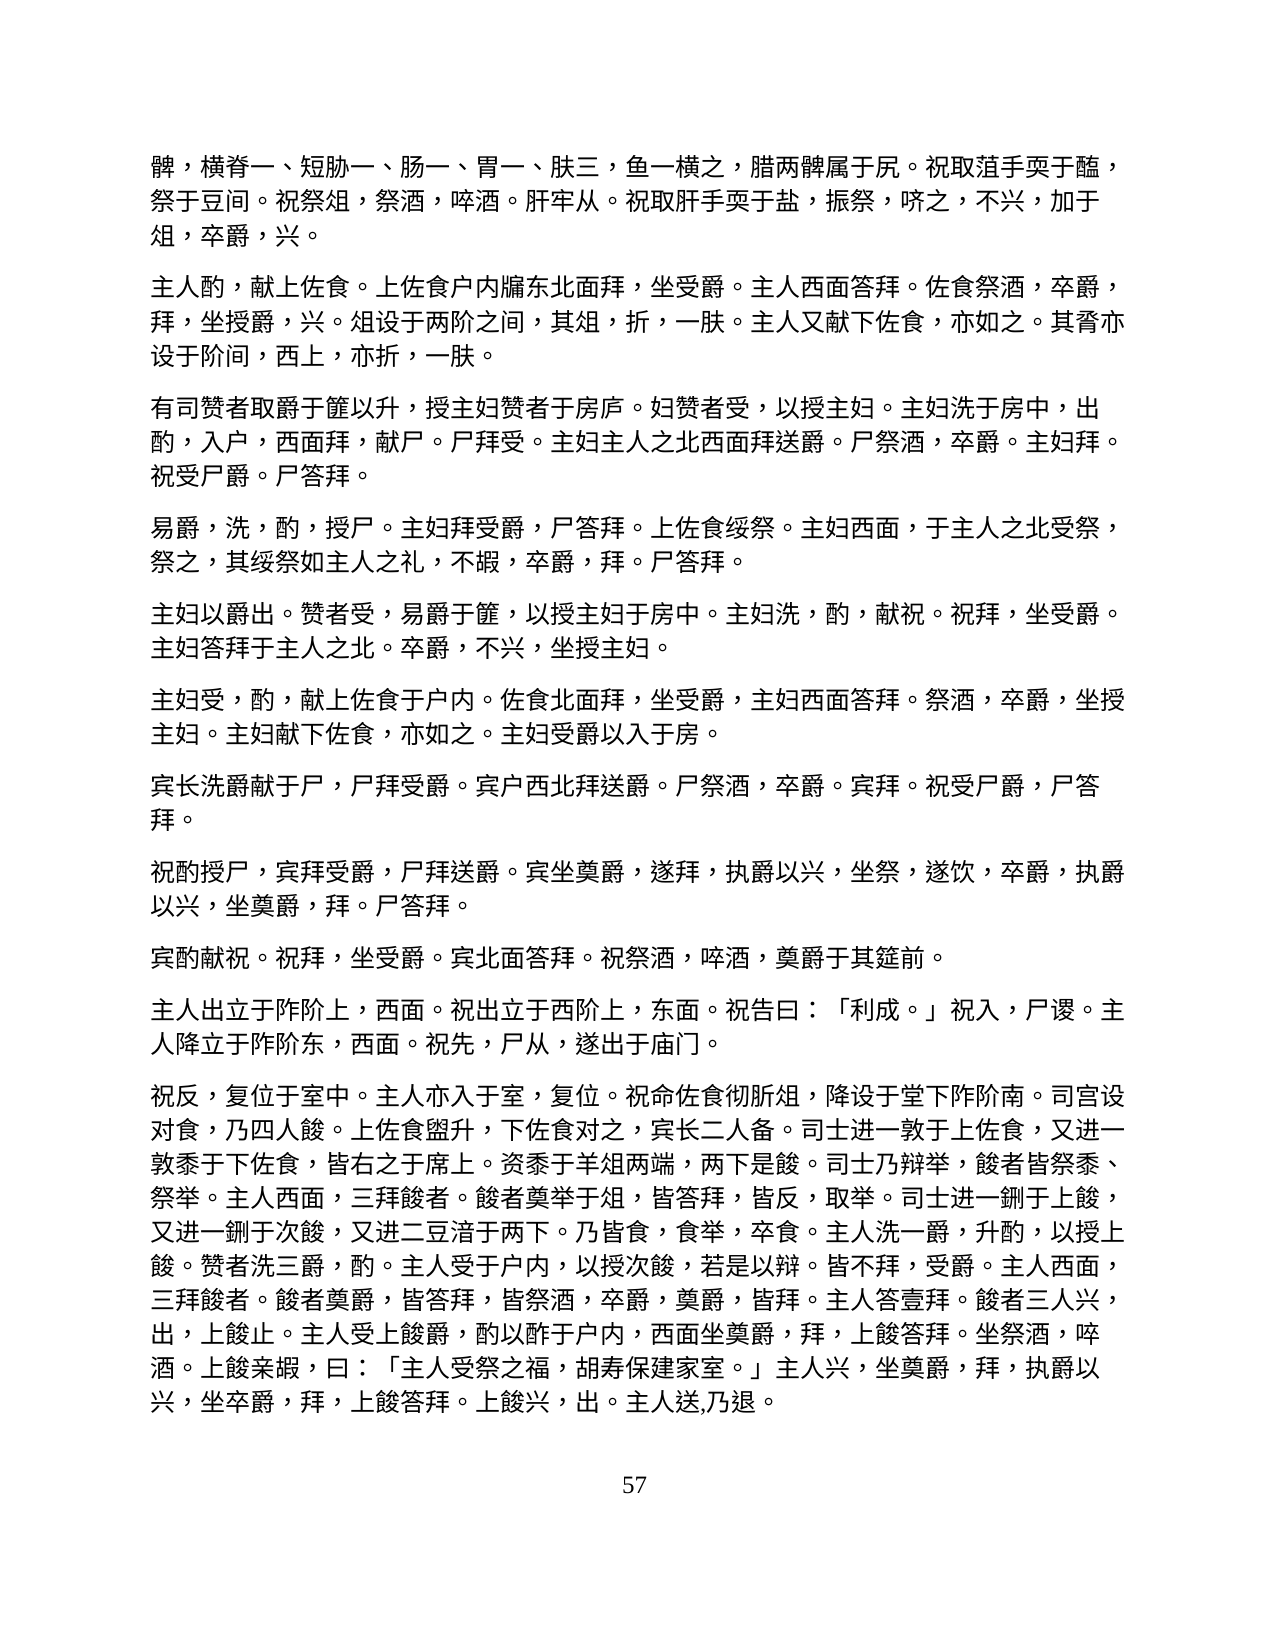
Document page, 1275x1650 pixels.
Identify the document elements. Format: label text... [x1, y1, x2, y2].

text 主人出立于阼阶上，西面。祝出立于西阶上，东面。祝告曰：「利成。」祝入，尸谡。主人降立于阼阶东，西面。祝先，尸从，遂出于庙门。 [150, 992, 1125, 1061]
text 祝酌授尸，宾拜受爵，尸拜送爵。宾坐奠爵，遂拜，执爵以兴，坐祭，遂饮，卒爵，执爵以兴，坐奠爵，拜。尸答拜。 [150, 854, 1125, 923]
text 宾酌献祝。祝拜，坐受爵。宾北面答拜。祝祭酒，啐酒，奠爵于其筵前。 [150, 941, 1125, 974]
text 主人酌，献上佐食。上佐食户内牖东北面拜，坐受爵。主人西面答拜。佐食祭酒，卒爵，拜，坐授爵，兴。俎设于两阶之间，其俎，折，一肤。主人又献下佐食，亦如之。其脀亦设于阶间，西上，亦折，一肤。 [150, 270, 1125, 372]
text 有司赞者取爵于篚以升，授主妇赞者于房庐。妇赞者受，以授主妇。主妇洗于房中，出酌，入户，西面拜，献尸。尸拜受。主妇主人之北西面拜送爵。尸祭酒，卒爵。主妇拜。祝受尸爵。尸答拜。 [150, 390, 1125, 492]
text 主妇受，酌，献上佐食于户内。佐食北面拜，坐受爵，主妇西面答拜。祭酒，卒爵，坐授主妇。主妇献下佐食，亦如之。主妇受爵以入于房。 [150, 682, 1125, 751]
text 宾长洗爵献于尸，尸拜受爵。宾户西北拜送爵。尸祭酒，卒爵。宾拜。祝受尸爵，尸答拜。 [150, 768, 1125, 837]
text 祝反，复位于室中。主人亦入于室，复位。祝命佐食彻肵俎，降设于堂下阼阶南。司宫设对食，乃四人餕。上佐食盥升，下佐食对之，宾长二人备。司士进一敦于上佐食，又进一敦黍于下佐食，皆右之于席上。资黍于羊俎两端，两下是餕。司士乃辩举，餕者皆祭黍、祭举。主人西面，三拜餕者。餕者奠举于俎，皆答拜，皆反，取举。司士进一鉶于上餕，又进一鉶于次餕，又进二豆湆于两下。乃皆食，食举，卒食。主人洗一爵，升酌，以授上餕。赞者洗三爵，酌。主人受于户内，以授次餕，若是以辩。皆不拜，受爵。主人西面，三拜餕者。餕者奠爵，皆答拜，皆祭酒，卒爵，奠爵，皆拜。主人答壹拜。餕者三人兴，出，上餕止。主人受上餕爵，酌以酢于户内，西面坐奠爵，拜，上餕答拜。坐祭酒，啐酒。上餕亲嘏，曰：「主人受祭之福，胡寿保建家室。」主人兴，坐奠爵，拜，执爵以兴，坐卒爵，拜，上餕答拜。上餕兴，出。主人送,乃退。 [150, 1078, 1125, 1419]
text 主妇以爵出。赞者受，易爵于篚，以授主妇于房中。主妇洗，酌，献祝。祝拜，坐受爵。主妇答拜于主人之北。卒爵，不兴，坐授主妇。 [150, 596, 1125, 664]
text 易爵，洗，酌，授尸。主妇拜受爵，尸答拜。上佐食绥祭。主妇西面，于主人之北受祭，祭之，其绥祭如主人之礼，不嘏，卒爵，拜。尸答拜。 [150, 510, 1125, 578]
text 髀，横脊一、短胁一、肠一、胃一、肤三，鱼一横之，腊两髀属于尻。祝取菹手耎于醢，祭于豆间。祝祭俎，祭酒，啐酒。肝牢从。祝取肝手耎于盐，振祭，哜之，不兴，加于俎，卒爵，兴。 [150, 150, 1125, 252]
